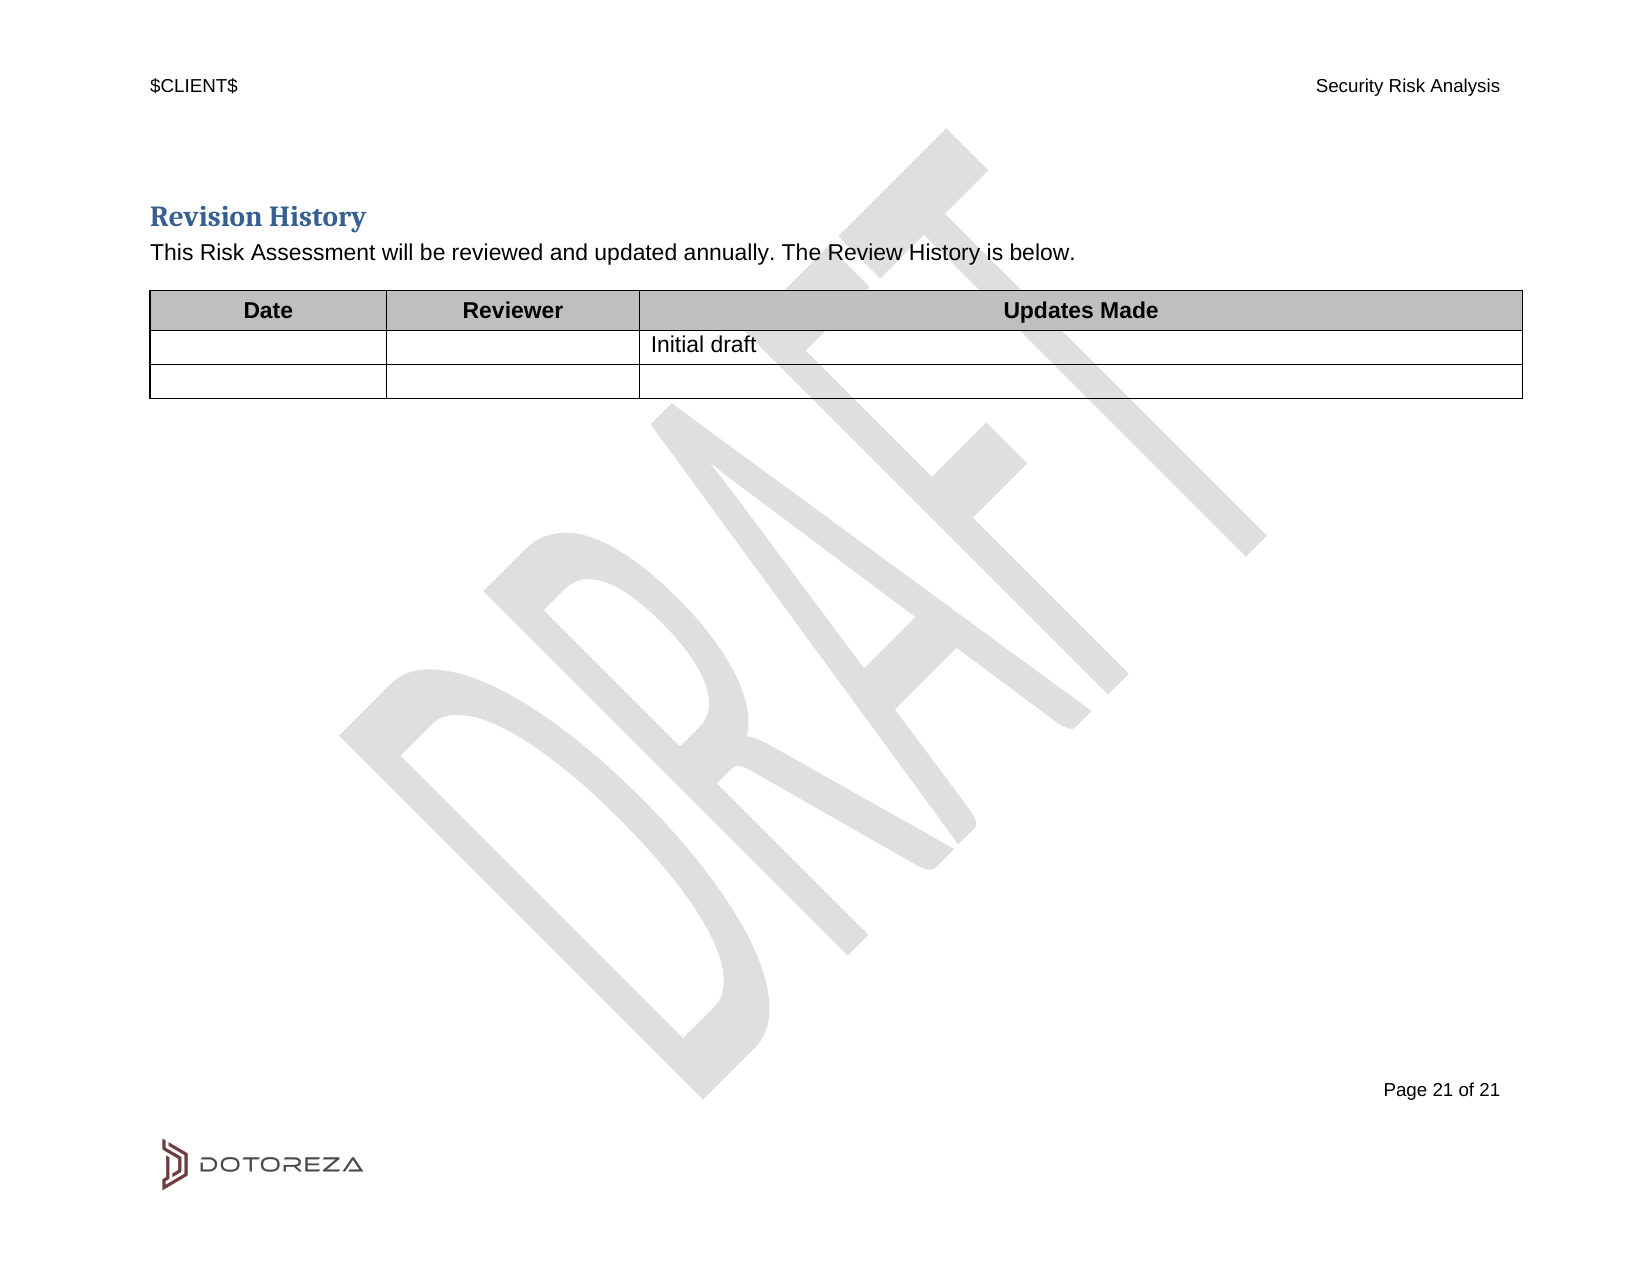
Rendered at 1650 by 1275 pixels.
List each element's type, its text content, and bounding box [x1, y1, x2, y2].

table_header Updates Made [1024, 291, 1522, 330]
table_header Date [151, 291, 386, 330]
table_cell [807, 331, 1052, 364]
text This Risk Assessment will be reviewed and updated annually. The Review History is below. [150, 238, 865, 265]
table_cell Initial draft [640, 331, 776, 364]
table_cell [151, 365, 386, 398]
table_cell [387, 331, 639, 364]
subtitle Revision History [150, 200, 873, 233]
table_header Reviewer [387, 291, 639, 330]
table_header Updates Made [828, 291, 1018, 330]
text This Risk Assessment will be reviewed and updated annually. The Review History is below. [971, 238, 1500, 265]
table_cell [1064, 331, 1522, 364]
subtitle [946, 200, 1500, 233]
table_header Updates Made [640, 291, 782, 330]
table_cell [640, 365, 810, 398]
table_cell [151, 331, 386, 364]
table_cell [822, 365, 1086, 398]
table_cell [387, 365, 639, 398]
table_cell [1098, 365, 1522, 398]
